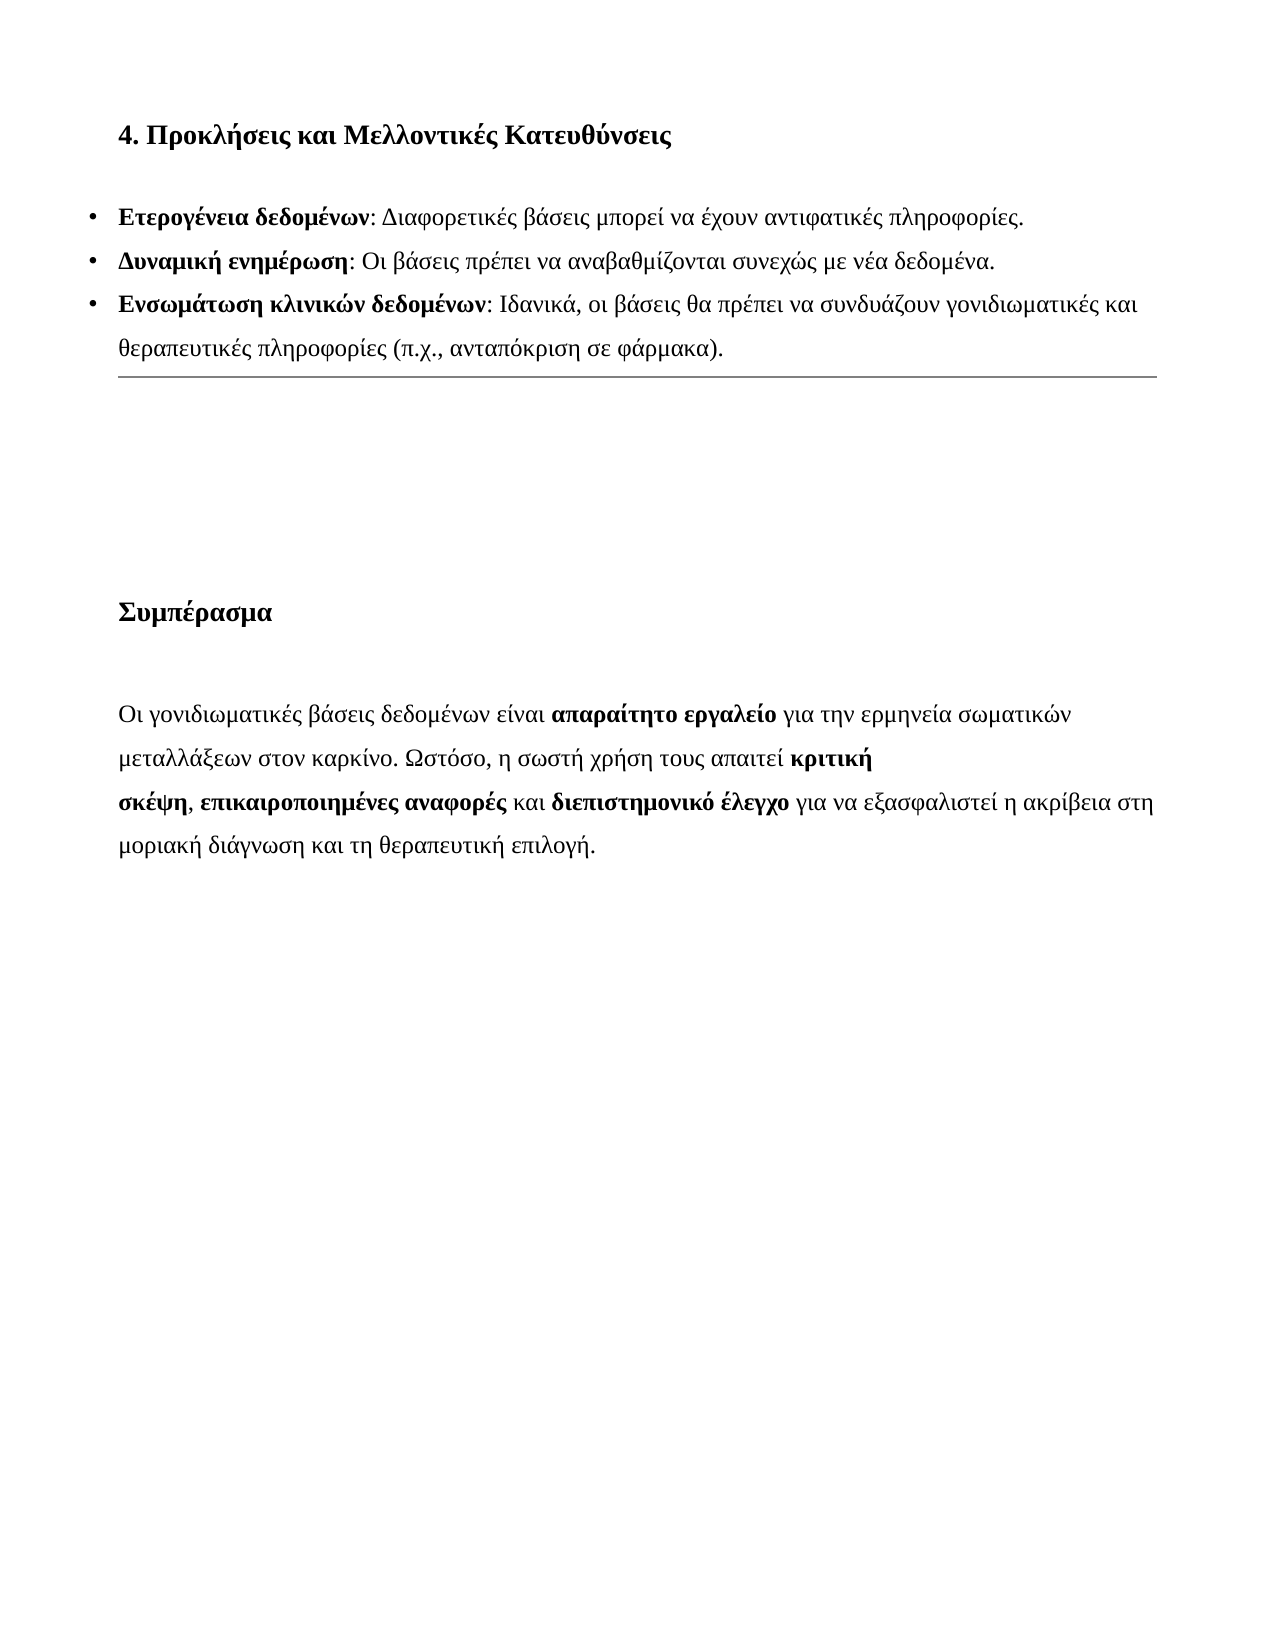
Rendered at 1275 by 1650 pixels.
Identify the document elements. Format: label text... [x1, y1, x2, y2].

list Δυναμική ενημέρωση: Οι βάσεις πρέπει να αναβαθμίζονται συνεχώς με νέα δεδομένα. [118, 231, 1157, 274]
list Ενσωμάτωση κλινικών δεδομένων: Ιδανικά, οι βάσεις θα πρέπει να συνδυάζουν γονιδιωματικές και θεραπευτικές πληροφορίες (π.χ., ανταπόκριση σε φάρμακα). [118, 274, 1157, 362]
subtitle 4. Προκλήσεις και Μελλοντικές Κατευθύνσεις [118, 118, 1157, 151]
subtitle Συμπέρασμα [118, 595, 1157, 628]
list Ετερογένεια δεδομένων: Διαφορετικές βάσεις μπορεί να έχουν αντιφατικές πληροφορίες. [118, 187, 1157, 231]
text Οι γονιδιωματικές βάσεις δεδομένων είναι απαραίτητο εργαλείο για την ερμηνεία σωματικών μεταλλάξεων στον καρκίνο. Ωστόσο, η σωστή χρήση τους απαιτεί κριτική σκέψη, επικαιροποιημένες αναφορές και διεπιστημονικό έλεγχο για να εξασφαλιστεί η ακρίβεια στη μοριακή διάγνωση και τη θεραπευτική επιλογή. [118, 684, 1157, 859]
